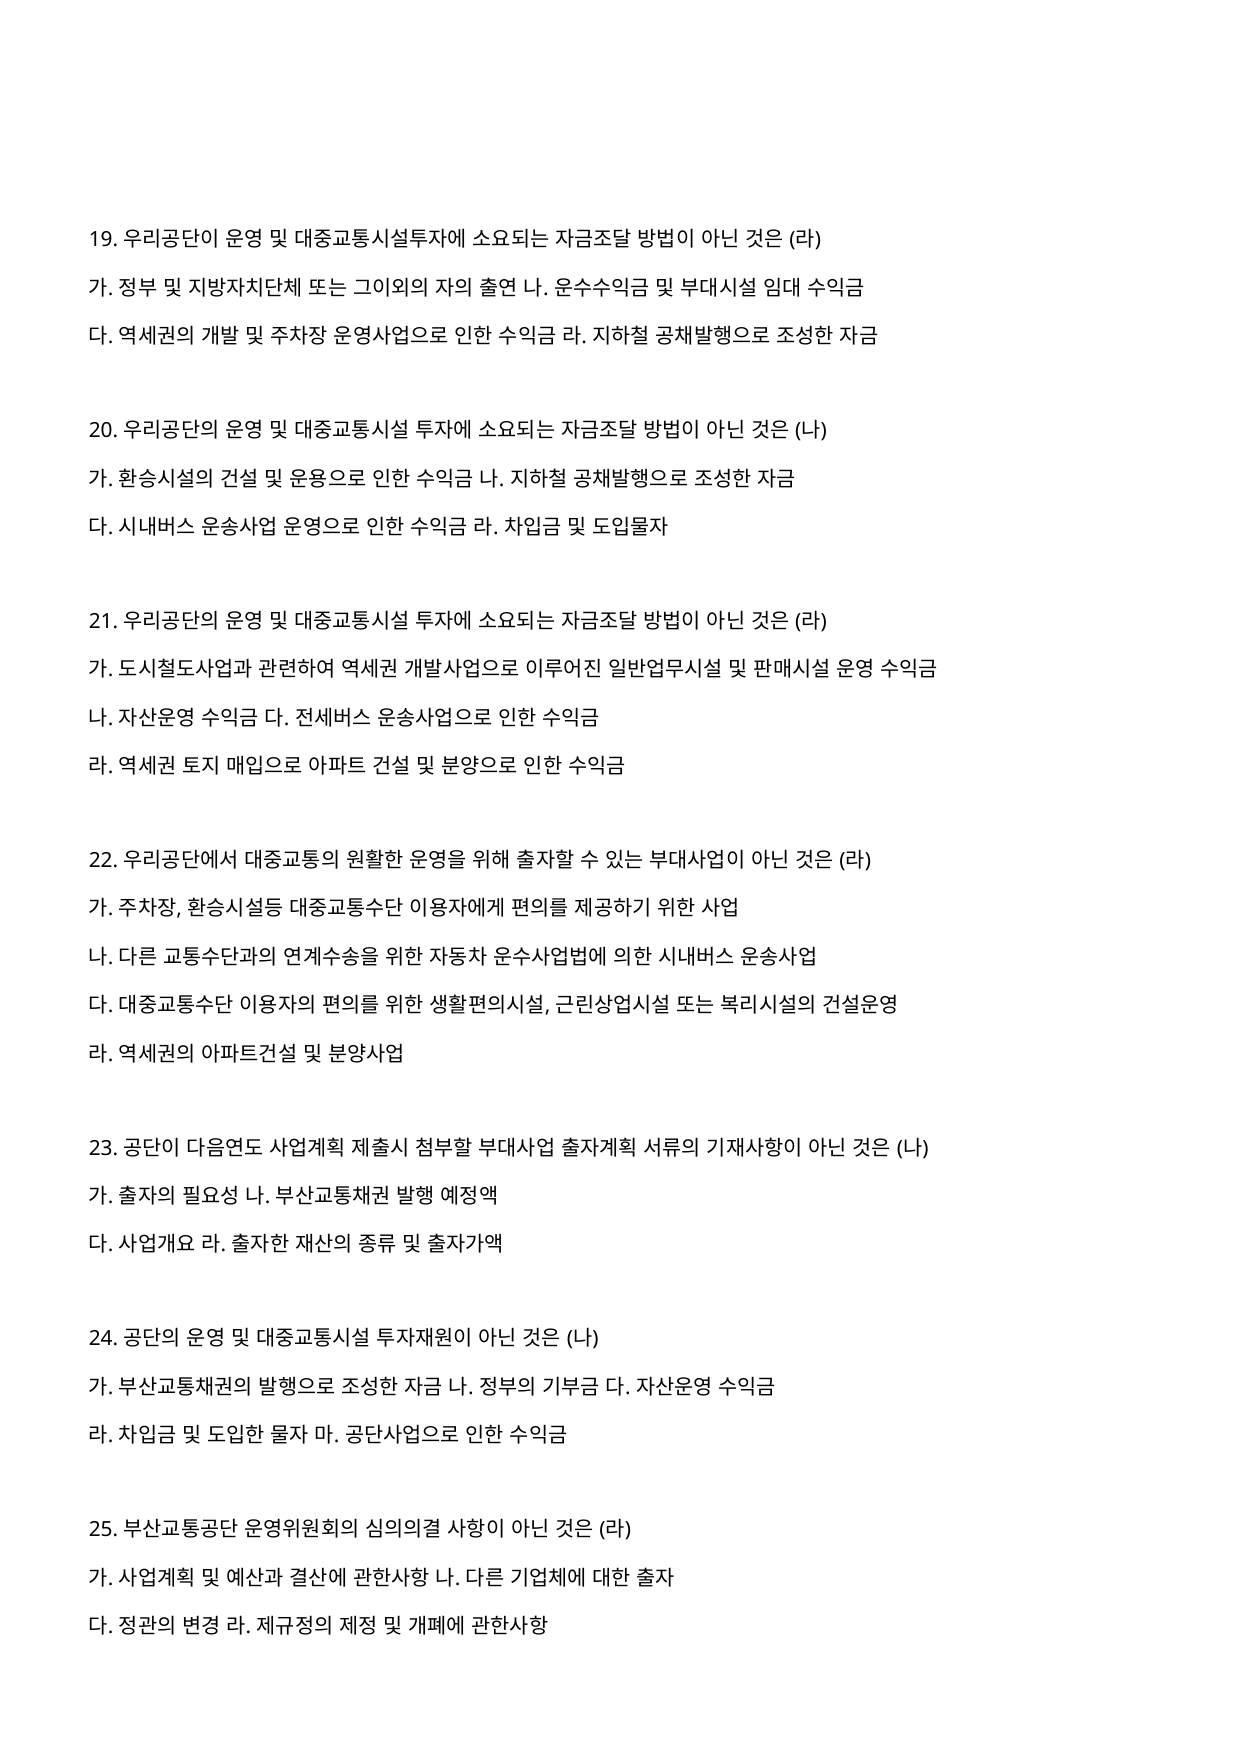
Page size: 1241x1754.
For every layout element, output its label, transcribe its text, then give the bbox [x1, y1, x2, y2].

text 다. 역세권의 개발 및 주차장 운영사업으로 인한 수익금 라. 지하철 공채발행으로 조성한 자금 [88, 319, 1152, 350]
text 가. 환승시설의 건설 및 운용으로 인한 수익금 나. 지하철 공채발행으로 조성한 자금 [88, 462, 1152, 492]
text 라. 차입금 및 도입한 물자 마. 공단사업으로 인한 수익금 [88, 1418, 1152, 1449]
text 나. 다른 교통수단과의 연계수송을 위한 자동차 운수사업법에 의한 시내버스 운송사업 [88, 940, 1152, 970]
text 24. 공단의 운영 및 대중교통시설 투자재원이 아닌 것은 (나) [88, 1322, 1152, 1352]
text 가. 사업계획 및 예산과 결산에 관한사항 나. 다른 기업체에 대한 출자 [88, 1561, 1152, 1591]
text 가. 출자의 필요성 나. 부산교통채권 발행 예정액 [88, 1179, 1152, 1209]
text 가. 부산교통채권의 발행으로 조성한 자금 나. 정부의 기부금 다. 자산운영 수익금 [88, 1370, 1152, 1400]
text 가. 주차장, 환승시설등 대중교통수단 이용자에게 편의를 제공하기 위한 사업 [88, 892, 1152, 922]
text 다. 시내버스 운송사업 운영으로 인한 수익금 라. 차입금 및 도입물자 [88, 510, 1152, 541]
text 라. 역세권 토지 매입으로 아파트 건설 및 분양으로 인한 수익금 [88, 749, 1152, 780]
text 22. 우리공단에서 대중교통의 원활한 운영을 위해 출자할 수 있는 부대사업이 아닌 것은 (라) [88, 843, 1152, 873]
text 다. 사업개요 라. 출자한 재산의 종류 및 출자가액 [88, 1228, 1152, 1258]
text 다. 대중교통수단 이용자의 편의를 위한 생활편의시설, 근린상업시설 또는 복리시설의 건설운영 [88, 988, 1152, 1019]
text 19. 우리공단이 운영 및 대중교통시설투자에 소요되는 자금조달 방법이 아닌 것은 (라) [88, 223, 1152, 253]
text 가. 도시철도사업과 관련하여 역세권 개발사업으로 이루어진 일반업무시설 및 판매시설 운영 수익금 [88, 652, 1152, 683]
text 가. 정부 및 지방자치단체 또는 그이외의 자의 출연 나. 운수수익금 및 부대시설 임대 수익금 [88, 271, 1152, 301]
text 나. 자산운영 수익금 다. 전세버스 운송사업으로 인한 수익금 [88, 701, 1152, 731]
text 다. 정관의 변경 라. 제규정의 제정 및 개폐에 관한사항 [88, 1609, 1152, 1639]
text 20. 우리공단의 운영 및 대중교통시설 투자에 소요되는 자금조달 방법이 아닌 것은 (나) [88, 413, 1152, 444]
text 21. 우리공단의 운영 및 대중교통시설 투자에 소요되는 자금조달 방법이 아닌 것은 (라) [88, 604, 1152, 634]
text 23. 공단이 다음연도 사업계획 제출시 첨부할 부대사업 출자계획 서류의 기재사항이 아닌 것은 (나) [88, 1131, 1152, 1161]
text 라. 역세권의 아파트건설 및 분양사업 [88, 1037, 1152, 1067]
text 25. 부산교통공단 운영위원회의 심의의결 사항이 아닌 것은 (라) [88, 1512, 1152, 1543]
